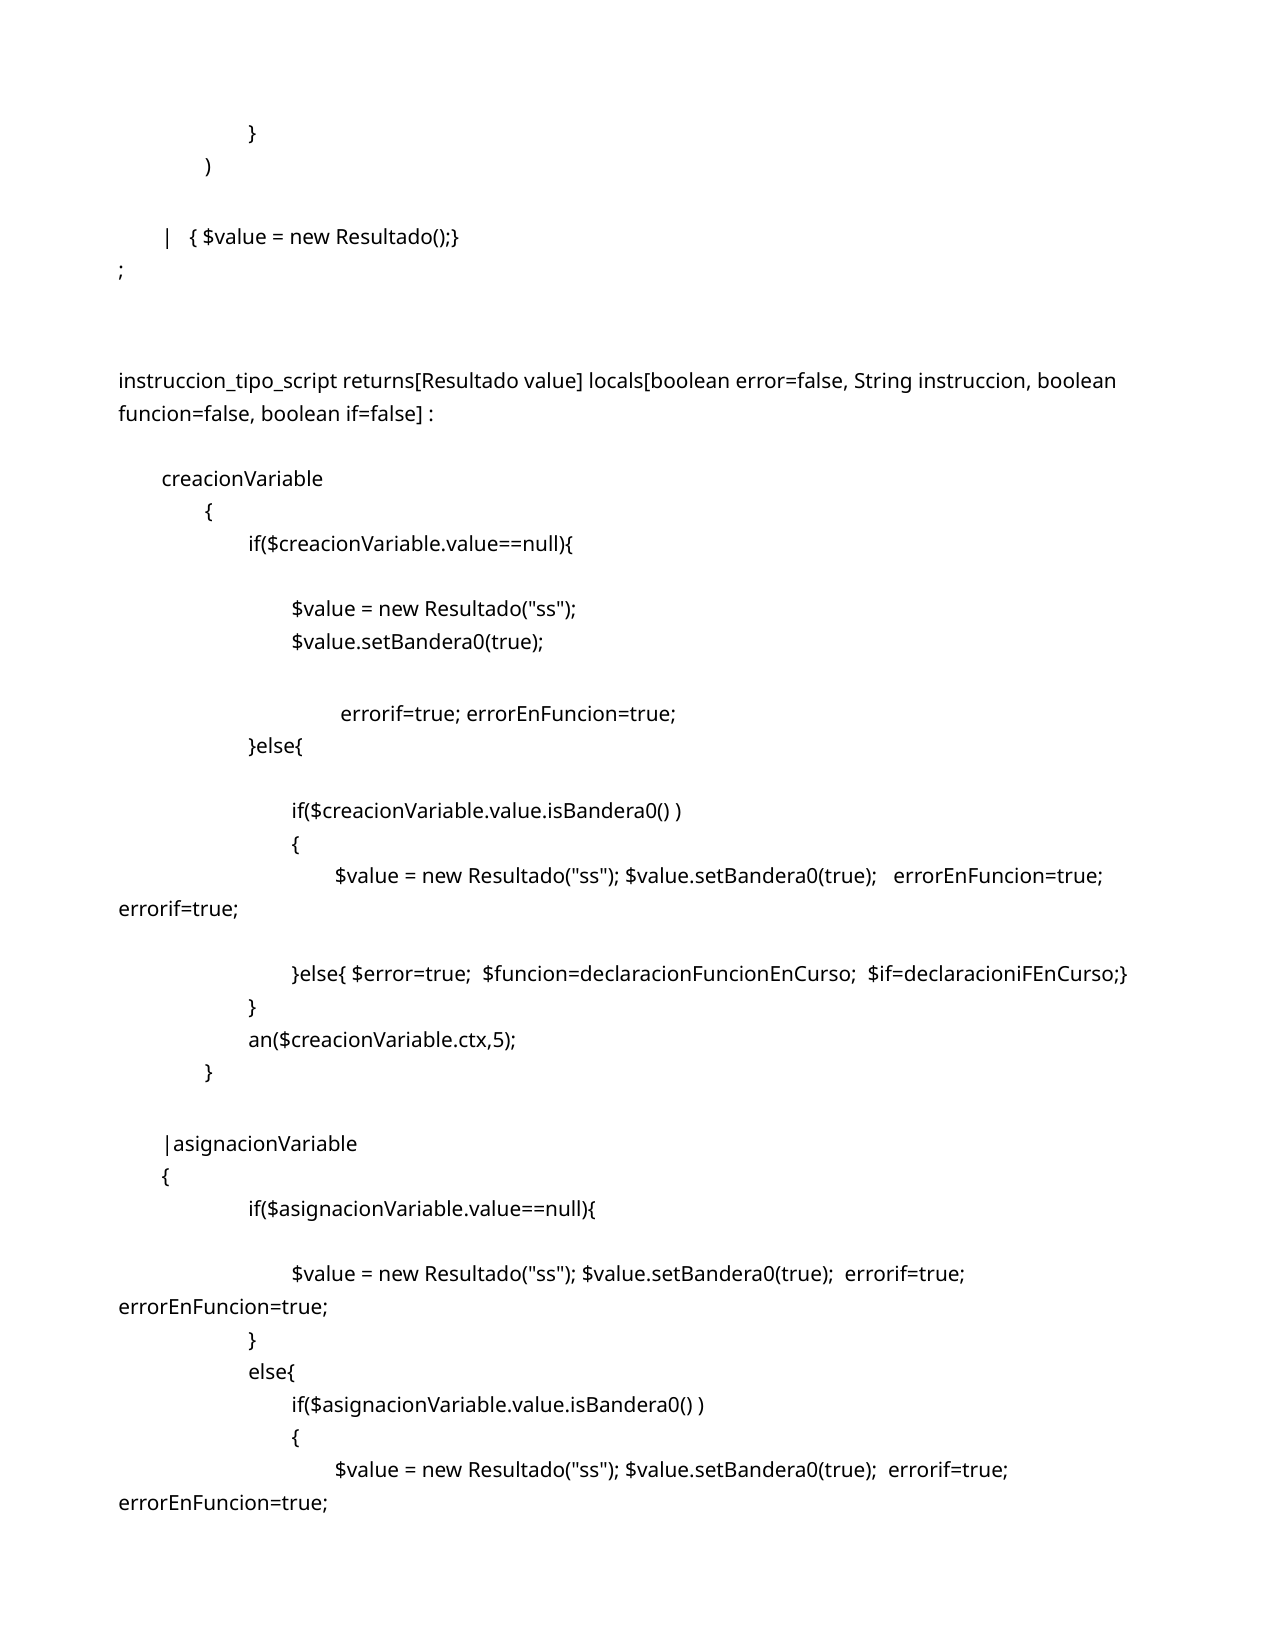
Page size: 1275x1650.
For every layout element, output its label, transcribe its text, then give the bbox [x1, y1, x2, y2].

text |asignacionVariable [118, 1129, 1157, 1157]
text } [118, 1057, 1157, 1086]
text if($asignacionVariable.value.isBandera0() ) [118, 1390, 1157, 1418]
text if($creacionVariable.value==null){ [118, 529, 1157, 557]
text ) [118, 151, 1157, 179]
text ; [118, 255, 1157, 283]
text else{ [118, 1357, 1157, 1386]
text { [118, 1162, 1157, 1190]
text if($asignacionVariable.value==null){ [118, 1194, 1157, 1223]
text } [118, 992, 1157, 1021]
text | { $value = new Resultado();} [118, 222, 1157, 251]
text } [118, 1325, 1157, 1353]
text } [118, 118, 1157, 147]
text $value = new Resultado("ss"); [118, 594, 1157, 623]
text $value = new Resultado("ss"); $value.setBandera0(true); errorif=true; errorEnFuncion=true; [118, 1455, 1157, 1516]
text { [118, 496, 1157, 525]
text $value.setBandera0(true); [118, 627, 1157, 655]
text if($creacionVariable.value.isBandera0() ) [118, 796, 1157, 825]
text errorif=true; errorEnFuncion=true; [118, 699, 1157, 727]
text $value = new Resultado("ss"); $value.setBandera0(true); errorif=true; errorEnFuncion=true; [118, 1259, 1157, 1321]
text $value = new Resultado("ss"); $value.setBandera0(true); errorEnFuncion=true; errorif=true; [118, 862, 1157, 923]
text an($creacionVariable.ctx,5); [118, 1025, 1157, 1053]
text { [118, 829, 1157, 857]
text creacionVariable [118, 464, 1157, 492]
text { [118, 1422, 1157, 1451]
text }else{ $error=true; $funcion=declaracionFuncionEnCurso; $if=declaracioniFEnCurso;} [118, 959, 1157, 988]
text }else{ [118, 731, 1157, 760]
text instruccion_tipo_script returns[Resultado value] locals[boolean error=false, String instruccion, boolean funcion=false, boolean if=false] : [118, 366, 1157, 427]
